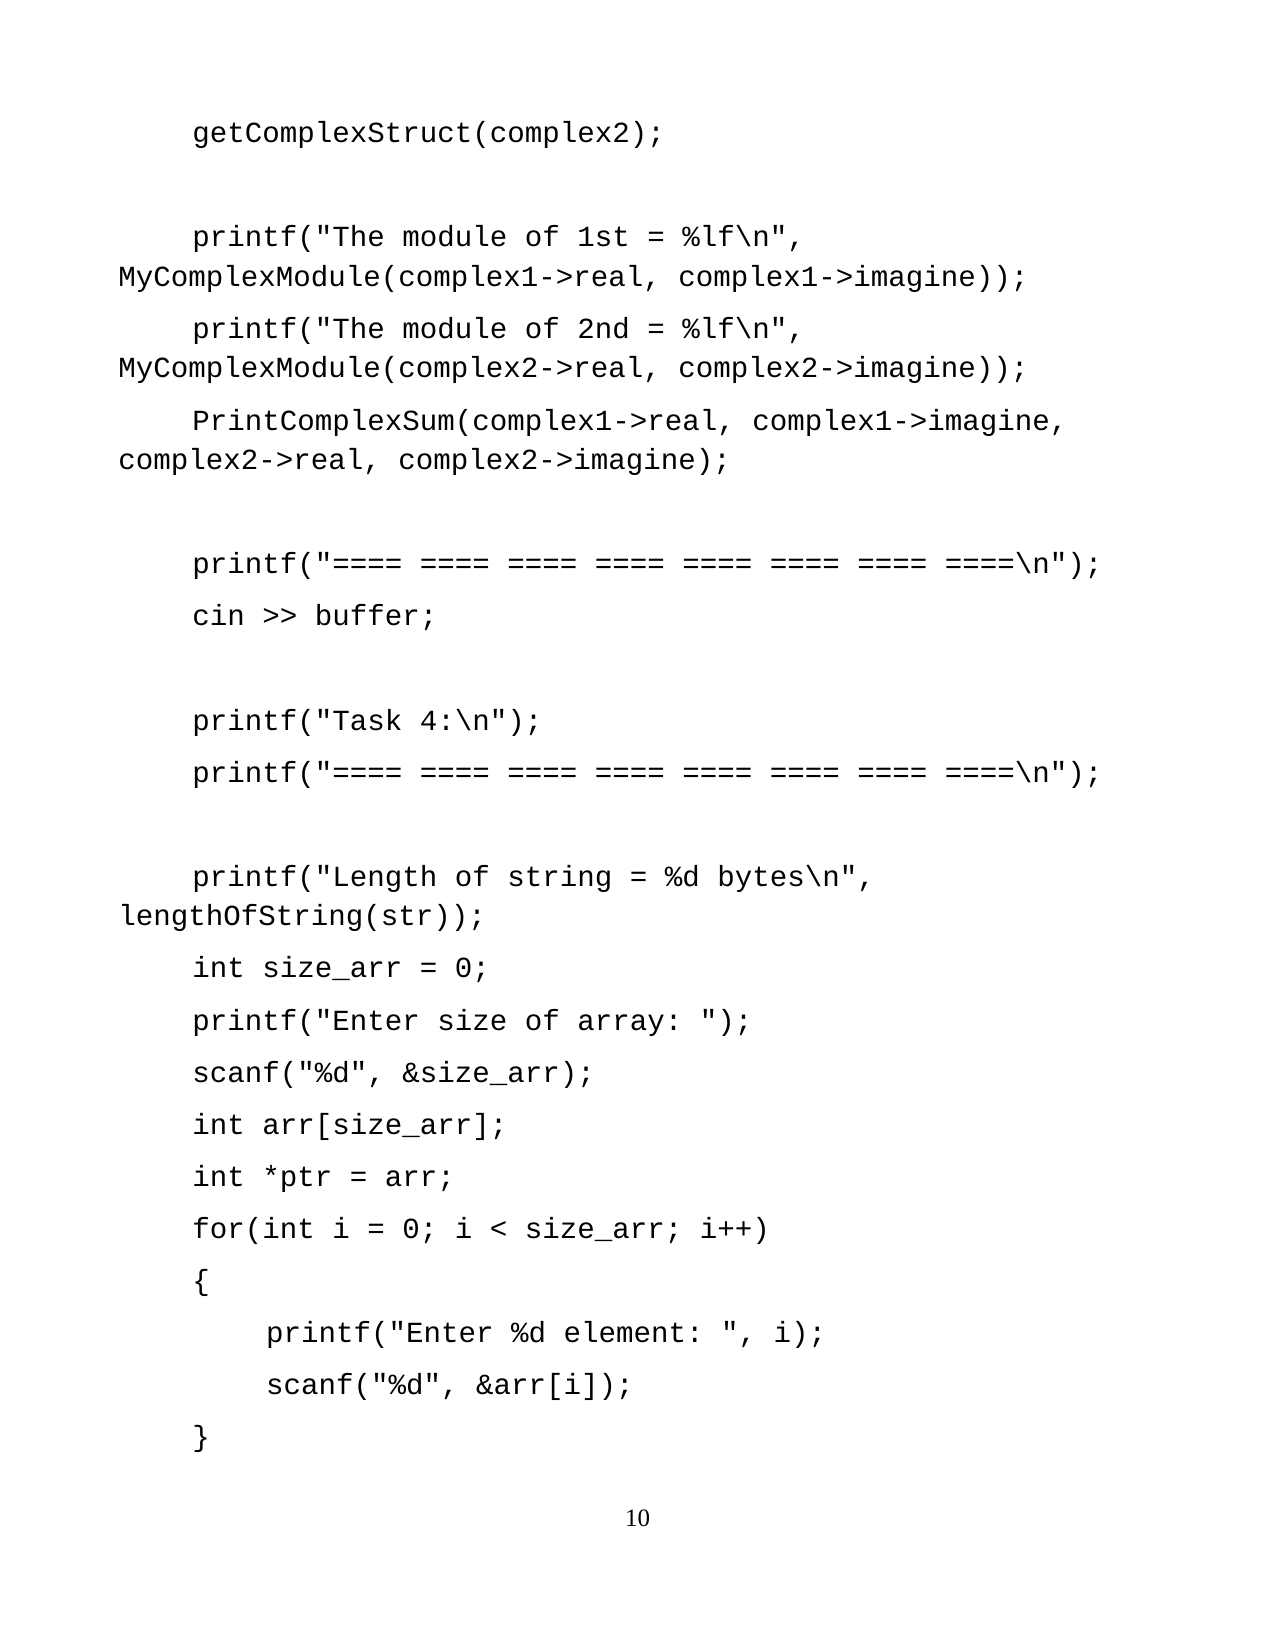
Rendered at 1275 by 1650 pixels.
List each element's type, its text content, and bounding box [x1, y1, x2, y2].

text int size_arr = 0; [118, 953, 1157, 987]
text printf("The module of 1st = %lf\n", MyComplexModule(complex1->real, complex1->imagine)); [118, 222, 1157, 295]
text printf("Length of string = %d bytes\n", lengthOfString(str)); [118, 862, 1157, 934]
text printf("The module of 2nd = %lf\n", MyComplexModule(complex2->real, complex2->imagine)); [118, 314, 1157, 387]
text int *ptr = arr; [118, 1162, 1157, 1195]
text int arr[size_arr]; [118, 1110, 1157, 1143]
text scanf("%d", &arr[i]); [118, 1370, 1157, 1403]
text printf("Enter size of array: "); [118, 1006, 1157, 1039]
text printf("==== ==== ==== ==== ==== ==== ==== ====\n"); [118, 758, 1157, 791]
text printf("==== ==== ==== ==== ==== ==== ==== ====\n"); [118, 549, 1157, 582]
text printf("Enter %d element: ", i); [118, 1318, 1157, 1351]
text PrintComplexSum(complex1->real, complex1->imagine, complex2->real, complex2->imagine); [118, 406, 1157, 478]
text scanf("%d", &size_arr); [118, 1058, 1157, 1091]
text printf("Task 4:\n"); [118, 706, 1157, 739]
text for(int i = 0; i < size_arr; i++) [118, 1214, 1157, 1247]
text } [118, 1422, 1157, 1455]
text getComplexStruct(complex2); [118, 118, 1157, 151]
text { [118, 1266, 1157, 1299]
text cin >> buffer; [118, 601, 1157, 634]
